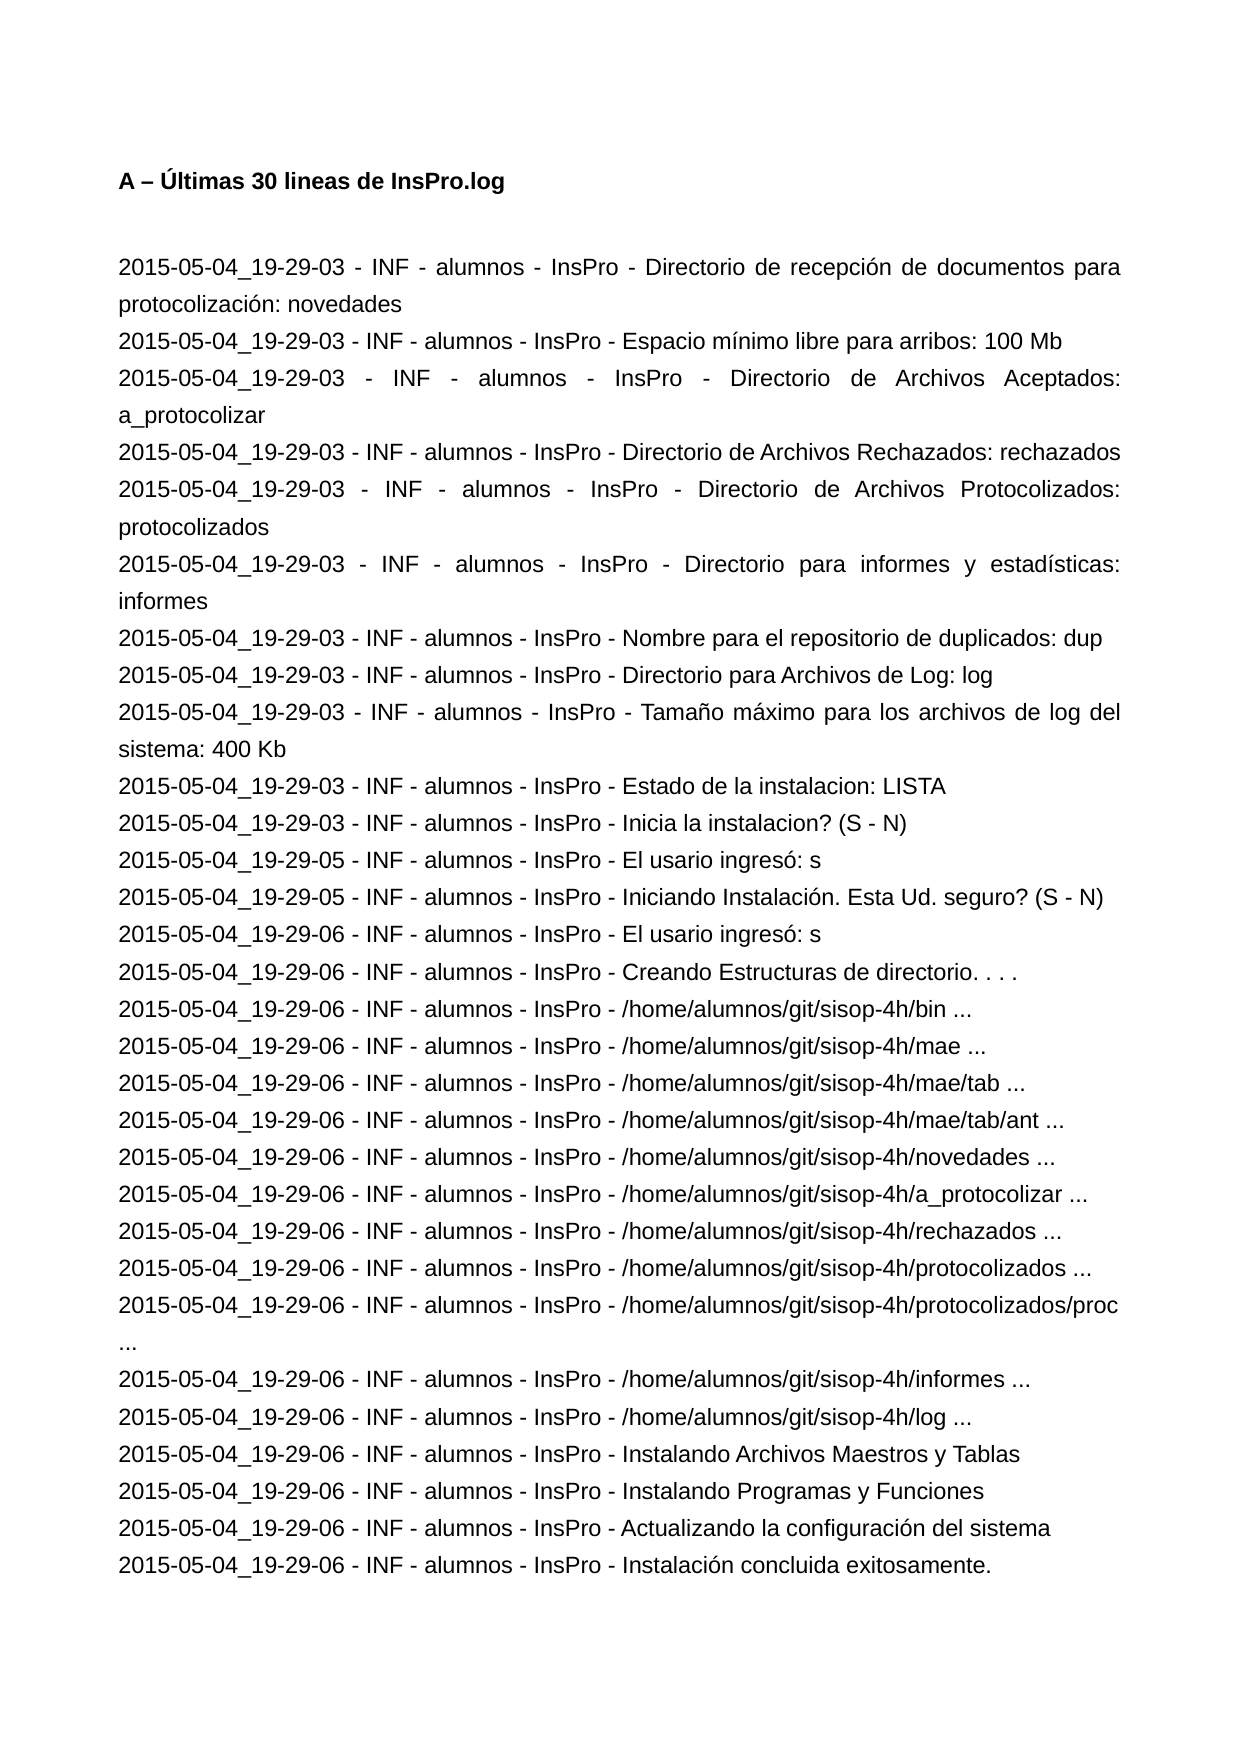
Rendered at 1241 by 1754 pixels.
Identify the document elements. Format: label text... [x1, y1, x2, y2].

text 2015-05-04_19-29-05 - INF - alumnos - InsPro - El usario ingresó: s [118, 847, 1122, 873]
text 2015-05-04_19-29-03 - INF - alumnos - InsPro - Directorio para Archivos de Log: log [118, 661, 1122, 688]
text 2015-05-04_19-29-03 - INF - alumnos - InsPro - Nombre para el repositorio de duplicados: dup [118, 624, 1122, 651]
text 2015-05-04_19-29-06 - INF - alumnos - InsPro - /home/alumnos/git/sisop-4h/mae/tab ... [118, 1069, 1122, 1096]
text A – Últimas 30 lineas de InsPro.log [118, 167, 1122, 194]
text 2015-05-04_19-29-06 - INF - alumnos - InsPro - Instalación concluida exitosamente. [118, 1551, 1122, 1578]
text 2015-05-04_19-29-03 - INF - alumnos - InsPro - Tamaño máximo para los archivos de log del sistema: 400 Kb [118, 698, 1122, 762]
text 2015-05-04_19-29-06 - INF - alumnos - InsPro - /home/alumnos/git/sisop-4h/protocolizados/proc ... [118, 1292, 1122, 1356]
text 2015-05-04_19-29-06 - INF - alumnos - InsPro - /home/alumnos/git/sisop-4h/mae/tab/ant ... [118, 1106, 1122, 1133]
text 2015-05-04_19-29-03 - INF - alumnos - InsPro - Espacio mínimo libre para arribos: 100 Mb [118, 327, 1122, 354]
text 2015-05-04_19-29-06 - INF - alumnos - InsPro - /home/alumnos/git/sisop-4h/bin ... [118, 995, 1122, 1022]
text 2015-05-04_19-29-06 - INF - alumnos - InsPro - Creando Estructuras de directorio. . . . [118, 958, 1122, 985]
text 2015-05-04_19-29-06 - INF - alumnos - InsPro - /home/alumnos/git/sisop-4h/rechazados ... [118, 1217, 1122, 1244]
text 2015-05-04_19-29-03 - INF - alumnos - InsPro - Directorio de recepción de documentos para protocolización: novedades [118, 253, 1122, 317]
text 2015-05-04_19-29-06 - INF - alumnos - InsPro - /home/alumnos/git/sisop-4h/protocolizados ... [118, 1254, 1122, 1281]
text 2015-05-04_19-29-06 - INF - alumnos - InsPro - Actualizando la configuración del sistema [118, 1514, 1122, 1541]
text 2015-05-04_19-29-06 - INF - alumnos - InsPro - /home/alumnos/git/sisop-4h/informes ... [118, 1366, 1122, 1393]
text 2015-05-04_19-29-06 - INF - alumnos - InsPro - /home/alumnos/git/sisop-4h/log ... [118, 1403, 1122, 1430]
text 2015-05-04_19-29-05 - INF - alumnos - InsPro - Iniciando Instalación. Esta Ud. seguro? (S - N) [118, 884, 1122, 911]
text 2015-05-04_19-29-06 - INF - alumnos - InsPro - El usario ingresó: s [118, 921, 1122, 948]
text 2015-05-04_19-29-03 - INF - alumnos - InsPro - Directorio de Archivos Aceptados: a_protocolizar [118, 364, 1122, 428]
text 2015-05-04_19-29-06 - INF - alumnos - InsPro - Instalando Programas y Funciones [118, 1477, 1122, 1504]
text 2015-05-04_19-29-06 - INF - alumnos - InsPro - /home/alumnos/git/sisop-4h/a_protocolizar ... [118, 1180, 1122, 1207]
text 2015-05-04_19-29-03 - INF - alumnos - InsPro - Estado de la instalacion: LISTA [118, 772, 1122, 799]
text 2015-05-04_19-29-06 - INF - alumnos - InsPro - /home/alumnos/git/sisop-4h/novedades ... [118, 1143, 1122, 1170]
text 2015-05-04_19-29-06 - INF - alumnos - InsPro - Instalando Archivos Maestros y Tablas [118, 1440, 1122, 1467]
text 2015-05-04_19-29-03 - INF - alumnos - InsPro - Inicia la instalacion? (S - N) [118, 809, 1122, 836]
text 2015-05-04_19-29-06 - INF - alumnos - InsPro - /home/alumnos/git/sisop-4h/mae ... [118, 1032, 1122, 1059]
text 2015-05-04_19-29-03 - INF - alumnos - InsPro - Directorio de Archivos Rechazados: rechazados [118, 439, 1122, 466]
text 2015-05-04_19-29-03 - INF - alumnos - InsPro - Directorio de Archivos Protocolizados: protocolizados [118, 476, 1122, 540]
text 2015-05-04_19-29-03 - INF - alumnos - InsPro - Directorio para informes y estadísticas: informes [118, 550, 1122, 614]
